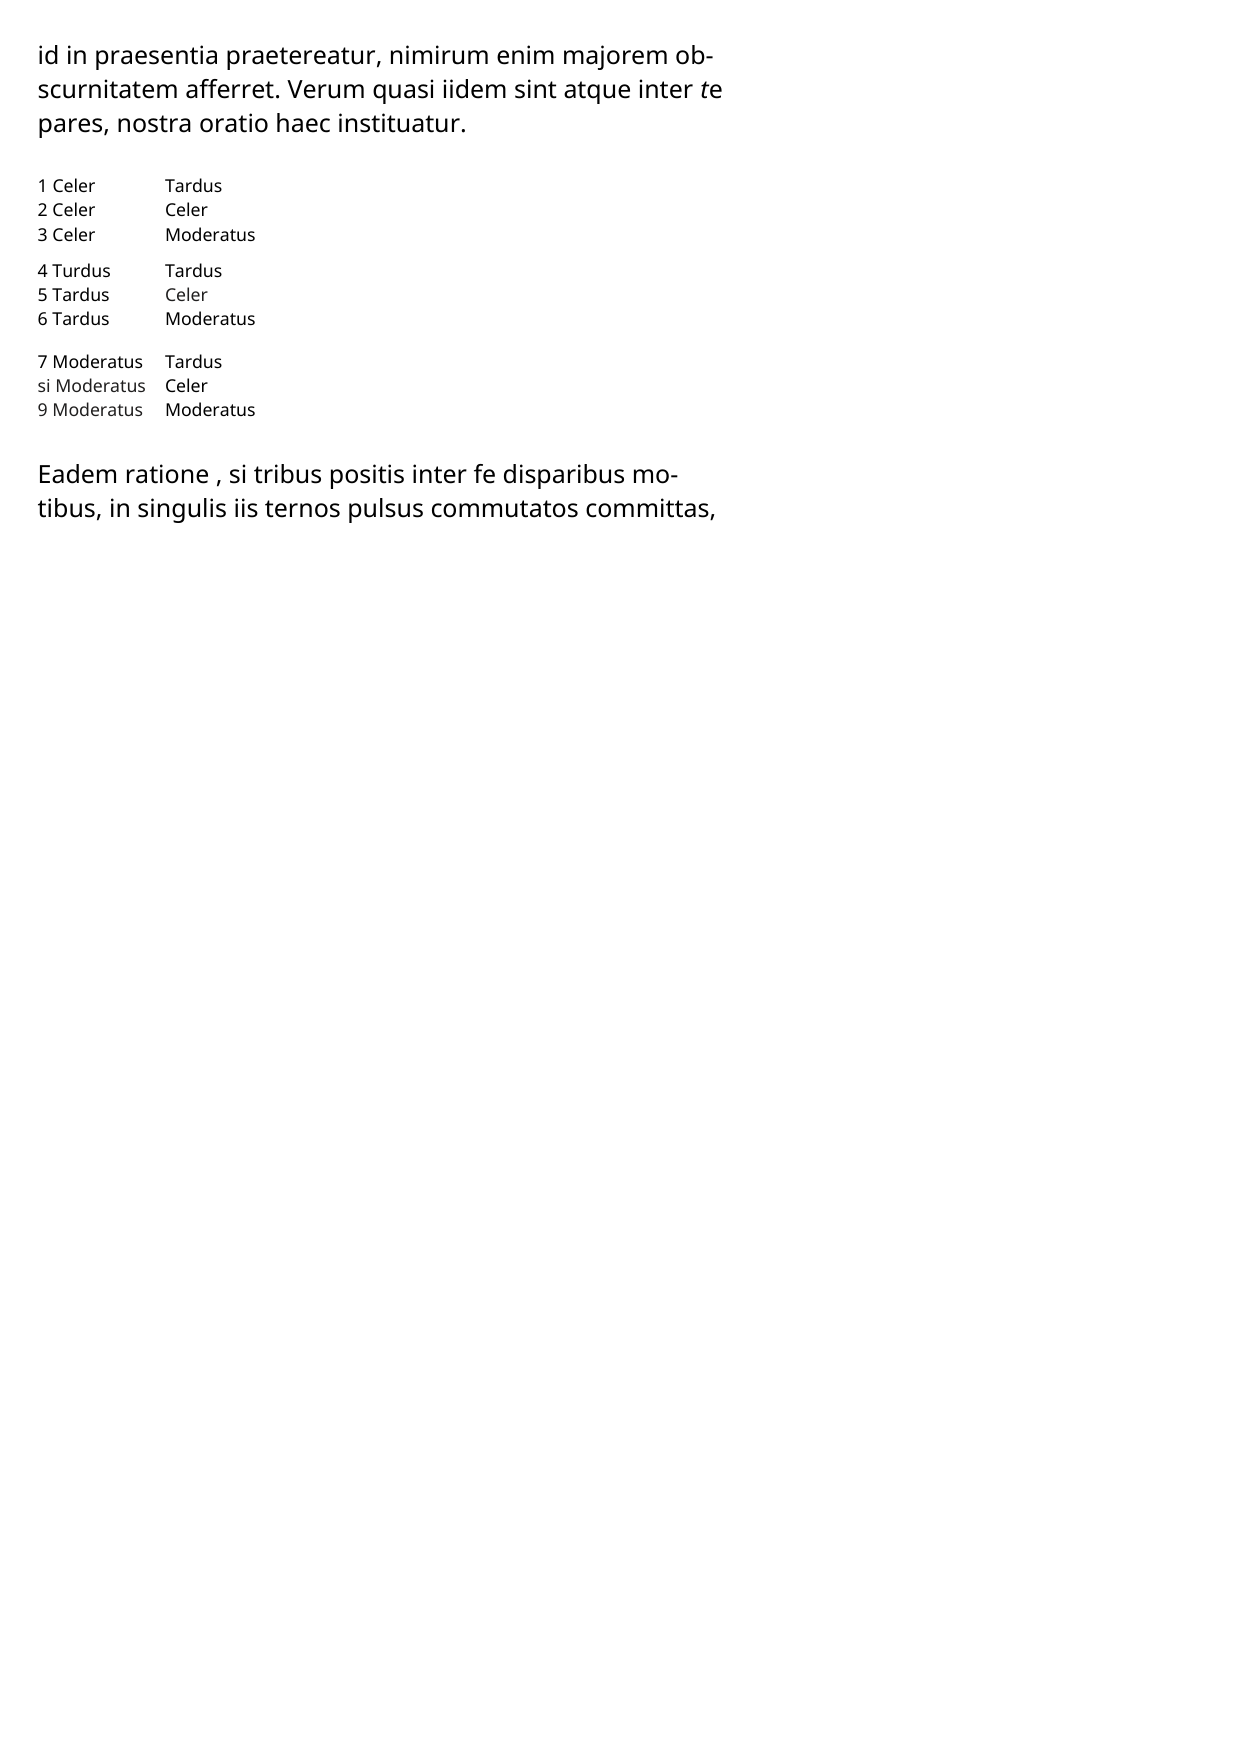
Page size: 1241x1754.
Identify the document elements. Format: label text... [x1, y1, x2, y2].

table_cell Celer [165, 374, 351, 398]
table_header Tardus Celer Moderatus [165, 174, 351, 249]
table_cell Tardus [165, 250, 351, 283]
table_cell 7 Moderatus [38, 340, 165, 374]
text id in praesentia praetereatur, nimirum enim majorem ob- scurnitatem afferret. Verum quasi iidem sint atque inter te pares, nostra oratio haec instituatur. [37, 37, 1203, 140]
table_cell 4 Turdus [38, 250, 165, 283]
table_header 1 Celer 2 Celer 3 Celer [38, 174, 165, 249]
table_cell 6 Tardus [38, 307, 165, 340]
table_cell 5 Tardus [38, 283, 165, 307]
table_cell si Moderatus [38, 374, 165, 398]
text Eadem ratione , si tribus positis inter fe disparibus mo- tibus, in singulis iis ternos pulsus commutatos committas, [37, 456, 1203, 524]
table_cell Moderatus [165, 307, 351, 340]
table_cell Moderatus [165, 398, 351, 422]
table_cell 9 Moderatus [38, 398, 165, 422]
table_cell Celer [165, 283, 351, 307]
table_cell Tardus [165, 340, 351, 374]
